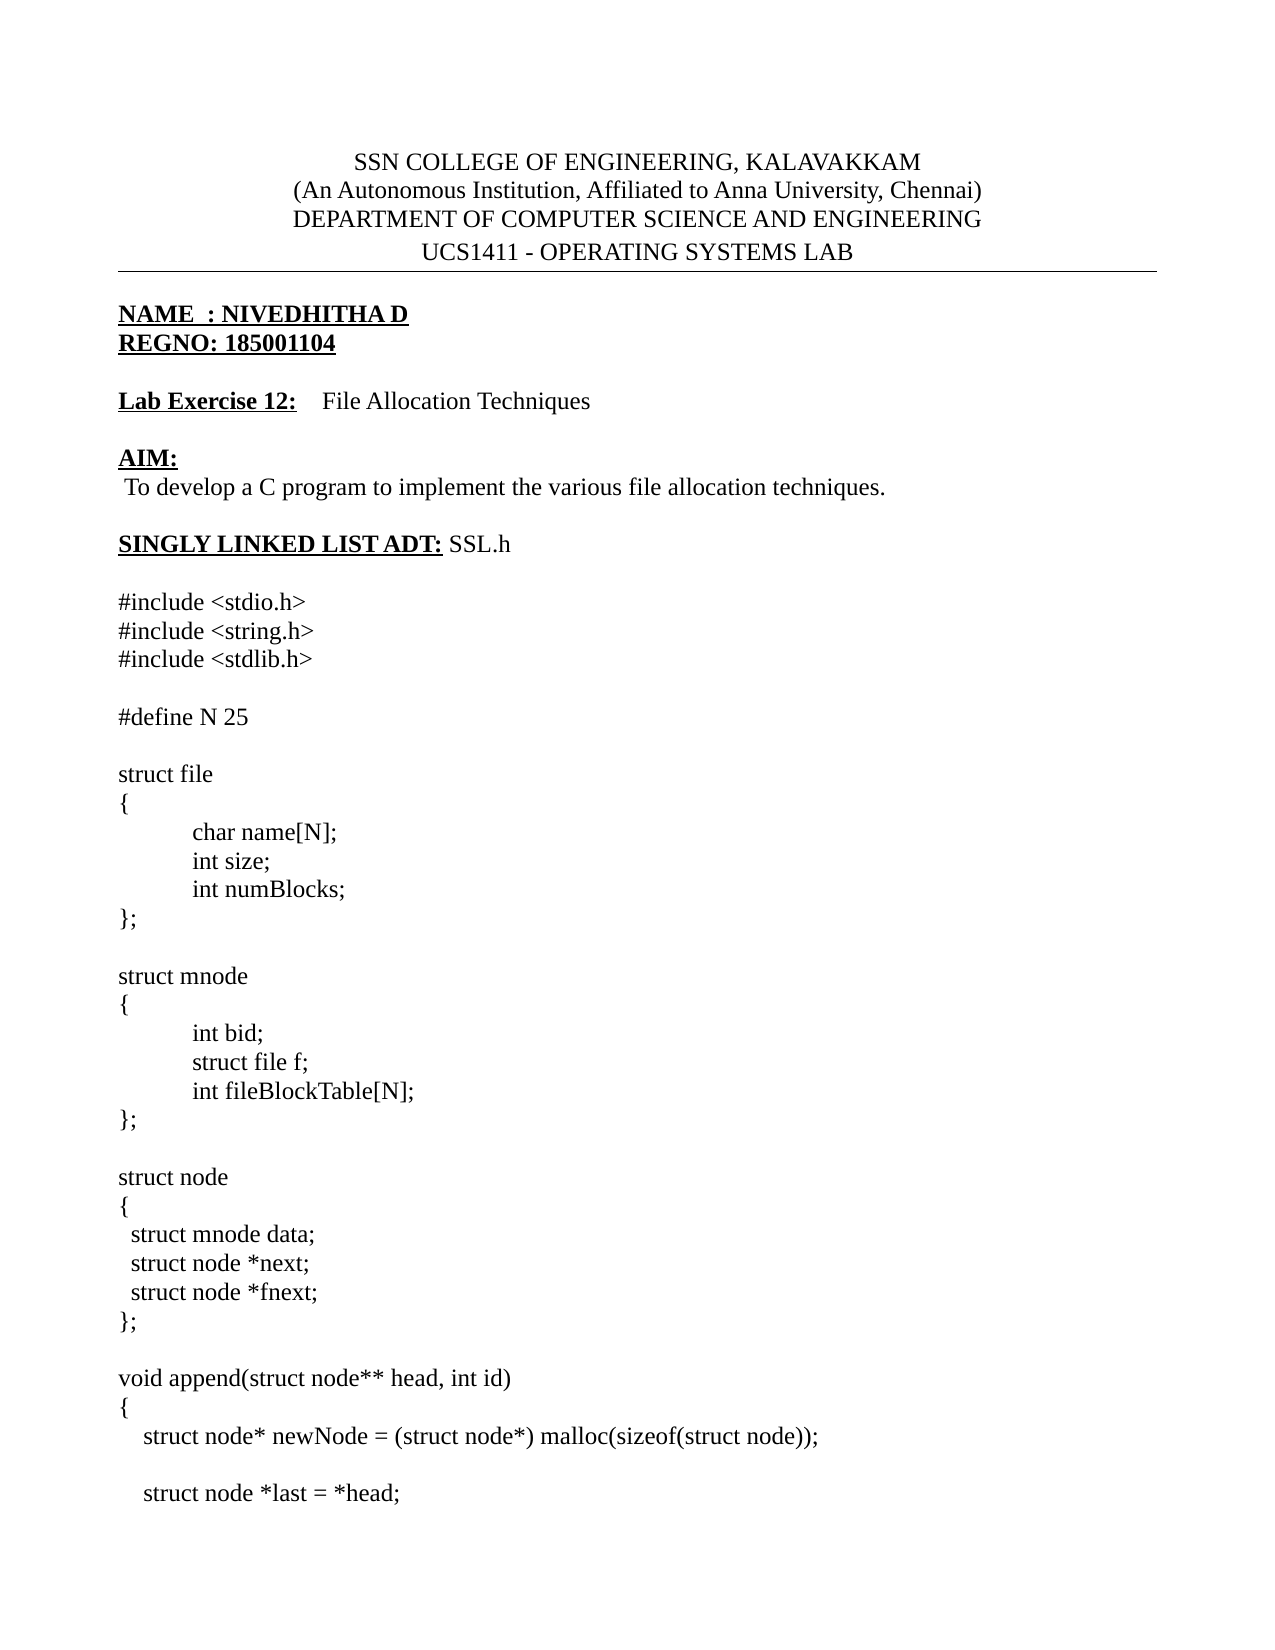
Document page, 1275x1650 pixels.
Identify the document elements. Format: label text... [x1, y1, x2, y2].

text struct node *next; [118, 1248, 1157, 1277]
text char name[N]; [118, 817, 1157, 846]
text struct node* newNode = (struct node*) malloc(sizeof(struct node)); [118, 1421, 1157, 1449]
text }; [118, 1104, 1157, 1133]
text { [118, 989, 1157, 1018]
text struct node *fnext; [118, 1277, 1157, 1306]
text int bid; [118, 1018, 1157, 1047]
text void append(struct node** head, int id) [118, 1363, 1157, 1392]
text SSN COLLEGE OF ENGINEERING, KALAVAKKAM [118, 147, 1157, 176]
text #include <stdlib.h> [118, 644, 1157, 673]
text NAME : NIVEDHITHA D [118, 299, 1157, 328]
text { [118, 788, 1157, 817]
text int size; [118, 846, 1157, 874]
text { [118, 1392, 1157, 1421]
text struct file f; [118, 1047, 1157, 1076]
text SINGLY LINKED LIST ADT: SSL.h [118, 529, 1157, 558]
text To develop a C program to implement the various file allocation techniques. [118, 472, 1157, 501]
text AIM: [118, 443, 1157, 472]
text DEPARTMENT OF COMPUTER SCIENCE AND ENGINEERING [118, 204, 1157, 233]
text struct mnode [118, 961, 1157, 989]
text }; [118, 1306, 1157, 1334]
text { [118, 1191, 1157, 1219]
text struct node [118, 1162, 1157, 1191]
text int numBlocks; [118, 874, 1157, 903]
text #define N 25 [118, 702, 1157, 731]
text UCS1411 - OPERATING SYSTEMS LAB [118, 233, 1157, 271]
text #include <stdio.h> [118, 587, 1157, 616]
text (An Autonomous Institution, Affiliated to Anna University, Chennai) [118, 176, 1157, 204]
text REGNO: 185001104 [118, 328, 1157, 357]
text #include <string.h> [118, 616, 1157, 644]
text Lab Exercise 12: File Allocation Techniques [118, 386, 1157, 414]
text int fileBlockTable[N]; [118, 1076, 1157, 1104]
text }; [118, 903, 1157, 932]
text struct mnode data; [118, 1219, 1157, 1248]
text struct file [118, 759, 1157, 788]
text struct node *last = *head; [118, 1478, 1157, 1507]
